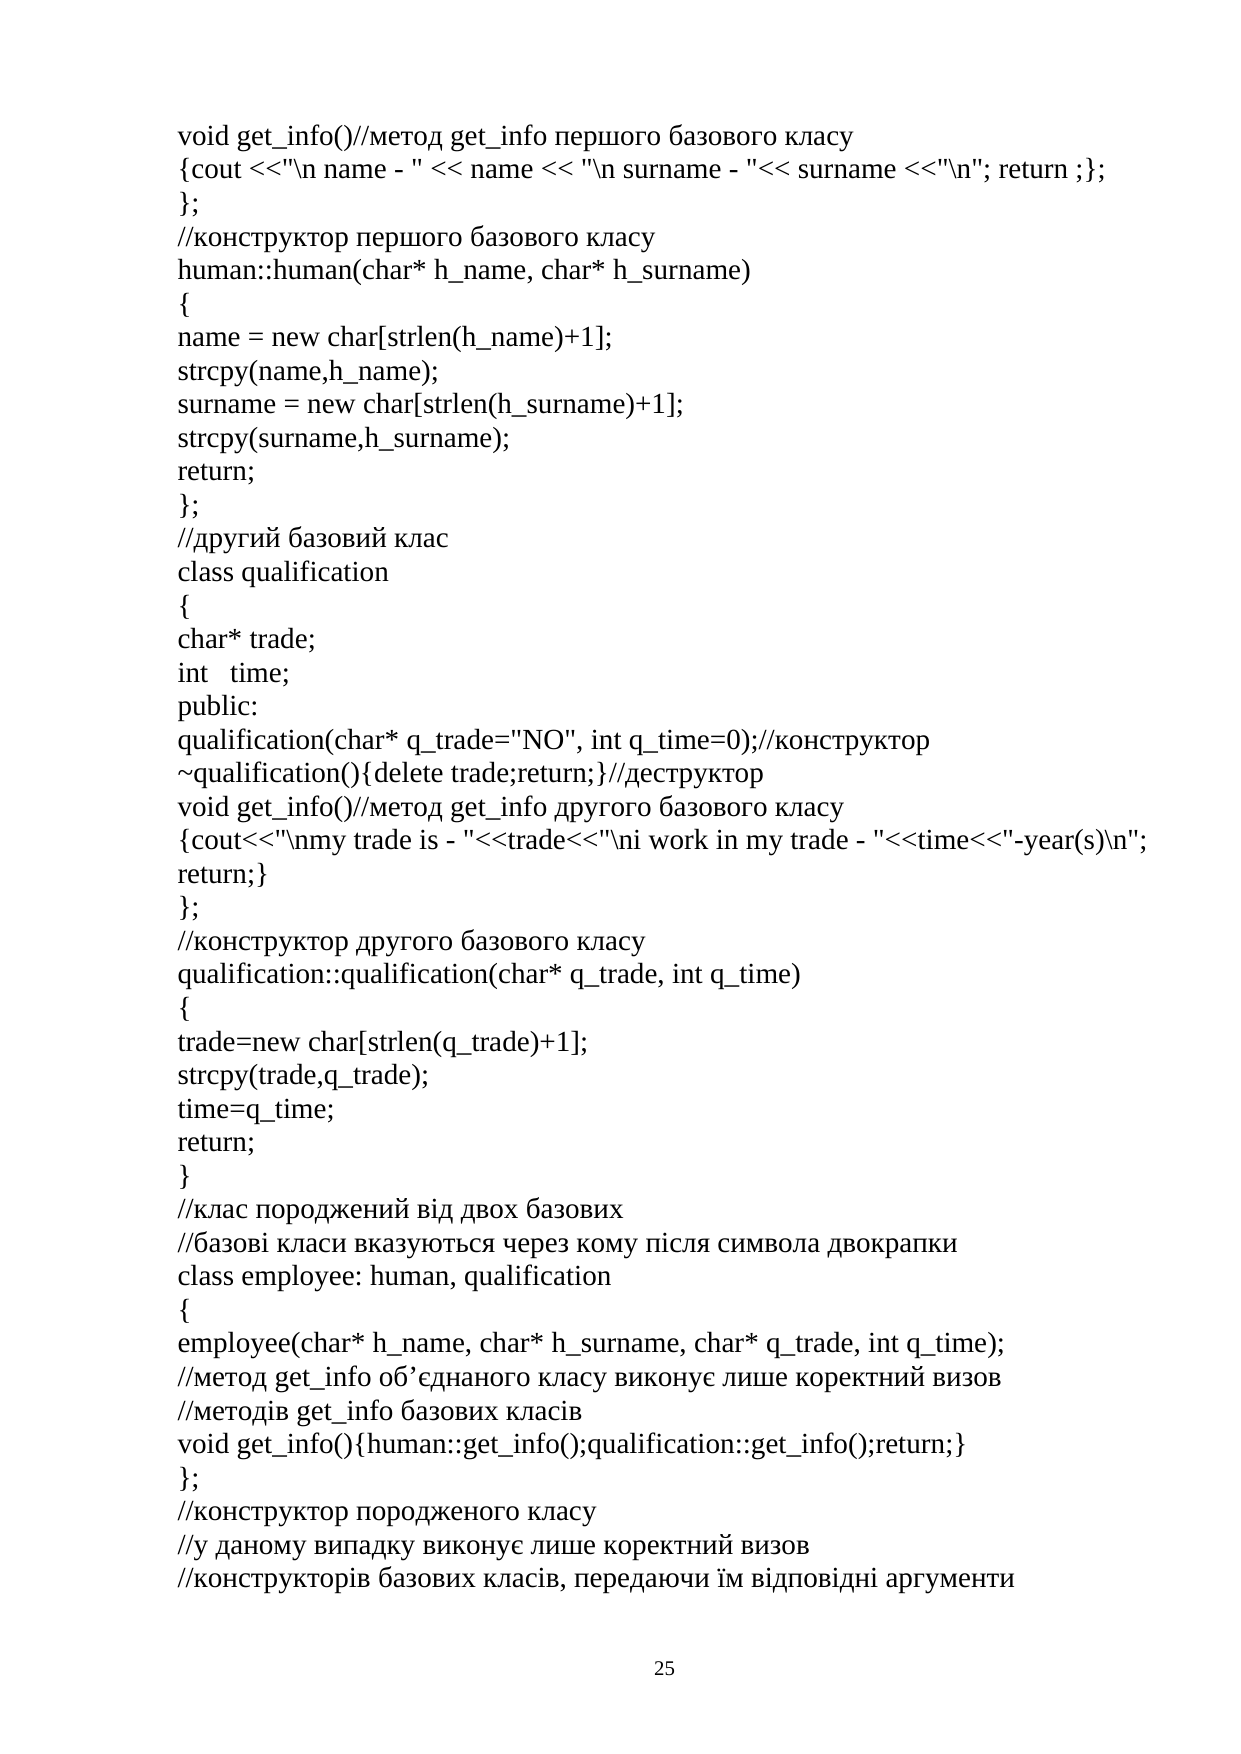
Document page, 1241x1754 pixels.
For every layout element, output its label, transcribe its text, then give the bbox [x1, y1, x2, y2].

text return; [177, 1124, 1152, 1158]
text qualification(char* q_trade="NO", int q_time=0);//конструктор [177, 722, 1152, 755]
text surname = new char[strlen(h_surname)+1]; [177, 386, 1152, 420]
text char* trade; [177, 621, 1152, 655]
text public: [177, 688, 1152, 722]
text { [177, 286, 1152, 319]
text //у даному випадку виконує лише коректний визов [177, 1527, 1152, 1560]
text }; [177, 185, 1152, 219]
text } [177, 1158, 1152, 1191]
text { [177, 1292, 1152, 1326]
text return; [177, 453, 1152, 487]
text //метод get_info об’єднаного класу виконує лише коректний визов [177, 1359, 1152, 1393]
text //конструктор породженого класу [177, 1493, 1152, 1527]
text void get_info()//метод get_info першого базового класу [177, 118, 1152, 152]
text {cout<<"\nmy trade is - "<<trade<<"\ni work in my trade - "<<time<<"-year(s)\n"; [177, 822, 1152, 856]
text qualification::qualification(char* q_trade, int q_time) [177, 957, 1152, 990]
text int time; [177, 655, 1152, 688]
text void get_info()//метод get_info другого базового класу [177, 789, 1152, 822]
text strcpy(surname,h_surname); [177, 420, 1152, 453]
text trade=new char[strlen(q_trade)+1]; [177, 1024, 1152, 1057]
text //конструктор другого базового класу [177, 923, 1152, 957]
text name = new char[strlen(h_name)+1]; [177, 319, 1152, 353]
text }; [177, 487, 1152, 521]
text employee(char* h_name, char* h_surname, char* q_trade, int q_time); [177, 1326, 1152, 1359]
text strcpy(name,h_name); [177, 353, 1152, 386]
text { [177, 990, 1152, 1024]
text time=q_time; [177, 1091, 1152, 1124]
text human::human(char* h_name, char* h_surname) [177, 252, 1152, 286]
text strcpy(trade,q_trade); [177, 1057, 1152, 1091]
text { [177, 588, 1152, 621]
text void get_info(){human::get_info();qualification::get_info();return;} [177, 1426, 1152, 1460]
text //методів get_info базових класів [177, 1393, 1152, 1426]
text //клас породжений від двох базових [177, 1191, 1152, 1225]
text //базові класи вказуються через кому після символа двокрапки [177, 1225, 1152, 1258]
text return;} [177, 856, 1152, 889]
text {cout <<"\n name - " << name << "\n surname - "<< surname <<"\n"; return ;}; [177, 152, 1152, 185]
text }; [177, 889, 1152, 923]
text //другий базовий клас [177, 521, 1152, 554]
text class employee: human, qualification [177, 1258, 1152, 1292]
text class qualification [177, 554, 1152, 588]
text ~qualification(){delete trade;return;}//деструктор [177, 755, 1152, 789]
text //конструкторів базових класів, передаючи їм відповідні аргументи [177, 1560, 1152, 1594]
text //конструктор першого базового класу [177, 219, 1152, 252]
text }; [177, 1460, 1152, 1493]
